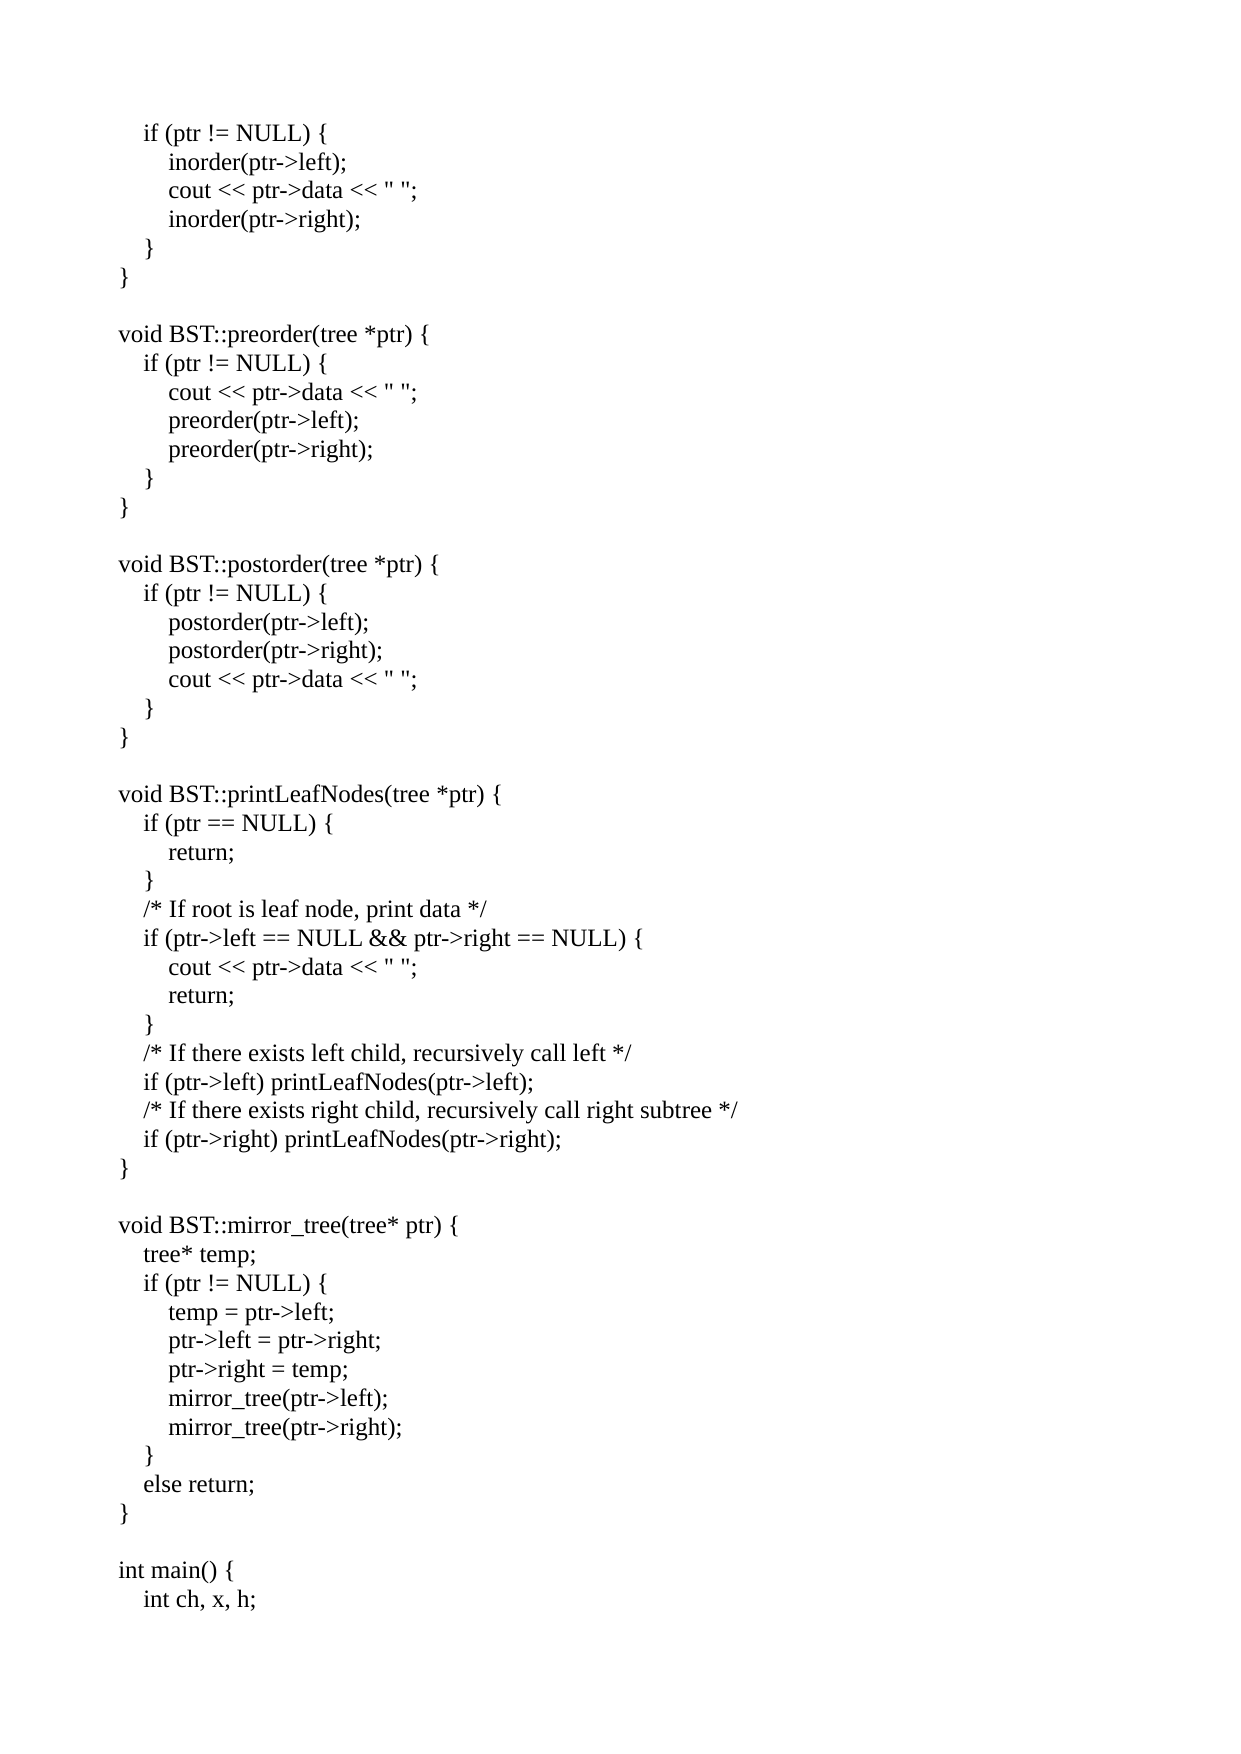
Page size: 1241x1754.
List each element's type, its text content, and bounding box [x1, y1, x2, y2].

text /* If there exists right child, recursively call right subtree */ [118, 1096, 1122, 1124]
text void BST::postorder(tree *ptr) { [118, 549, 1122, 578]
text } [118, 1441, 1122, 1469]
text preorder(ptr->left); [118, 406, 1122, 434]
text cout << ptr->data << " "; [118, 176, 1122, 204]
text cout << ptr->data << " "; [118, 952, 1122, 981]
text mirror_tree(ptr->right); [118, 1412, 1122, 1441]
text if (ptr != NULL) { [118, 348, 1122, 377]
text return; [118, 837, 1122, 866]
text void BST::preorder(tree *ptr) { [118, 319, 1122, 348]
text /* If there exists left child, recursively call left */ [118, 1038, 1122, 1067]
text if (ptr->left) printLeafNodes(ptr->left); [118, 1067, 1122, 1096]
text } [118, 1153, 1122, 1182]
text } [118, 463, 1122, 492]
text preorder(ptr->right); [118, 434, 1122, 463]
text } [118, 1498, 1122, 1527]
text void BST::mirror_tree(tree* ptr) { [118, 1211, 1122, 1239]
text /* If root is leaf node, print data */ [118, 894, 1122, 923]
text cout << ptr->data << " "; [118, 377, 1122, 406]
text postorder(ptr->right); [118, 636, 1122, 664]
text int main() { [118, 1556, 1122, 1584]
text } [118, 693, 1122, 722]
text mirror_tree(ptr->left); [118, 1383, 1122, 1412]
text tree* temp; [118, 1239, 1122, 1268]
text ptr->right = temp; [118, 1354, 1122, 1383]
text } [118, 1009, 1122, 1038]
text } [118, 866, 1122, 894]
text if (ptr != NULL) { [118, 118, 1122, 147]
text if (ptr->left == NULL && ptr->right == NULL) { [118, 923, 1122, 952]
text inorder(ptr->left); [118, 147, 1122, 176]
text } [118, 262, 1122, 291]
text return; [118, 981, 1122, 1009]
text if (ptr != NULL) { [118, 578, 1122, 607]
text int ch, x, h; [118, 1584, 1122, 1613]
text ptr->left = ptr->right; [118, 1326, 1122, 1354]
text } [118, 492, 1122, 521]
text if (ptr != NULL) { [118, 1268, 1122, 1297]
text postorder(ptr->left); [118, 607, 1122, 636]
text void BST::printLeafNodes(tree *ptr) { [118, 779, 1122, 808]
text inorder(ptr->right); [118, 204, 1122, 233]
text cout << ptr->data << " "; [118, 664, 1122, 693]
text if (ptr->right) printLeafNodes(ptr->right); [118, 1124, 1122, 1153]
text else return; [118, 1469, 1122, 1498]
text } [118, 233, 1122, 262]
text if (ptr == NULL) { [118, 808, 1122, 837]
text } [118, 722, 1122, 751]
text temp = ptr->left; [118, 1297, 1122, 1326]
